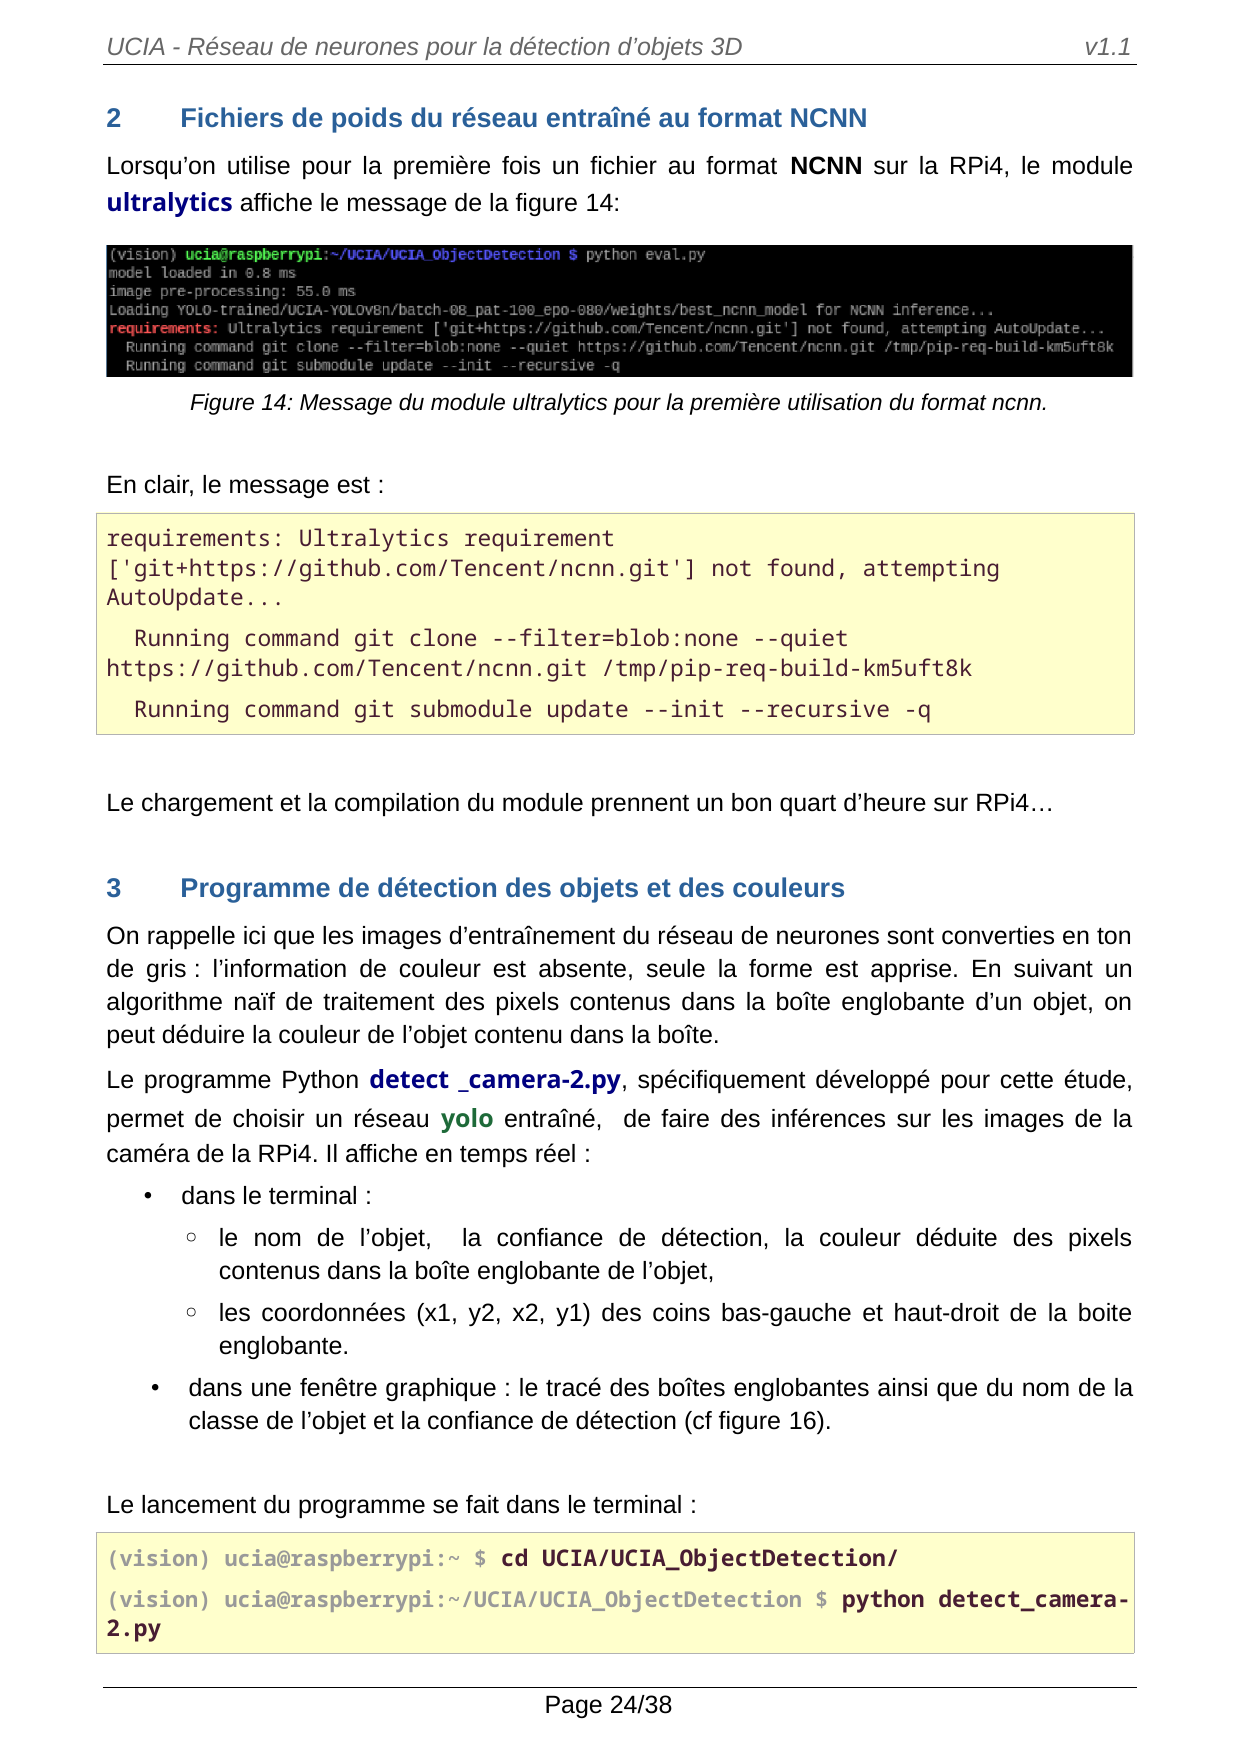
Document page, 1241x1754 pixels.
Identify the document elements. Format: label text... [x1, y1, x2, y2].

text Running command git submodule update --init --recursive -q [97, 683, 1134, 734]
text Le chargement et la compilation du module prennent un bon quart d’heure sur RPi4… [106, 788, 1134, 817]
text (vision) ucia@raspberrypi:~ $ cd UCIA/UCIA_ObjectDetection/ [97, 1533, 1134, 1572]
list le nom de l’objet, la confiance de détection, la couleur déduite des pixels contenus dans la boîte englobante de l’objet, [181, 1223, 1134, 1285]
list dans une fenêtre graphique : le tracé des boîtes englobantes ainsi que du nom de la classe de l’objet et la confiance de détection (cf figure 16). [151, 1373, 1134, 1435]
text Lorsqu’on utilise pour la première fois un fichier au format NCNN sur la RPi4, le module ultralytics affiche le message de la figure 14: [106, 151, 1134, 219]
text (vision) ucia@raspberrypi:~/UCIA/UCIA_ObjectDetection $ python detect_camera-2.py [97, 1573, 1134, 1653]
list dans le terminal : [144, 1181, 1134, 1210]
text Figure 14: Message du module ultralytics pour la première utilisation du format ncnn. [106, 377, 1134, 416]
picture [106, 245, 1134, 377]
list les coordonnées (x1, y2, x2, y1) des coins bas-gauche et haut-droit de la boite englobante. [181, 1298, 1134, 1360]
text Le programme Python detect _camera-2.py, spécifiquement développé pour cette étude, permet de choisir un réseau yolo entraîné, de faire des inférences sur les images de la caméra de la RPi4. Il affiche en temps réel : [106, 1062, 1134, 1168]
subtitle Fichiers de poids du réseau entraîné au format NCNN [106, 102, 1134, 133]
text En clair, le message est : [106, 471, 1134, 499]
text On rappelle ici que les images d’entraînement du réseau de neurones sont converties en ton de gris : l’information de couleur est absente, seule la forme est apprise. En suivant un algorithme naïf de traitement des pixels contenus dans la boîte englobante d’un objet, on peut déduire la couleur de l’objet contenu dans la boîte. [106, 921, 1134, 1048]
text Le lancement du programme se fait dans le terminal : [106, 1490, 1134, 1518]
text requirements: Ultralytics requirement ['git+https://github.com/Tencent/ncnn.git'] not found, attempting AutoUpdate... [97, 514, 1134, 612]
text Running command git clone --filter=blob:none --quiet https://github.com/Tencent/ncnn.git /tmp/pip-req-build-km5uft8k [97, 613, 1134, 682]
subtitle Programme de détection des objets et des couleurs [106, 872, 1134, 903]
